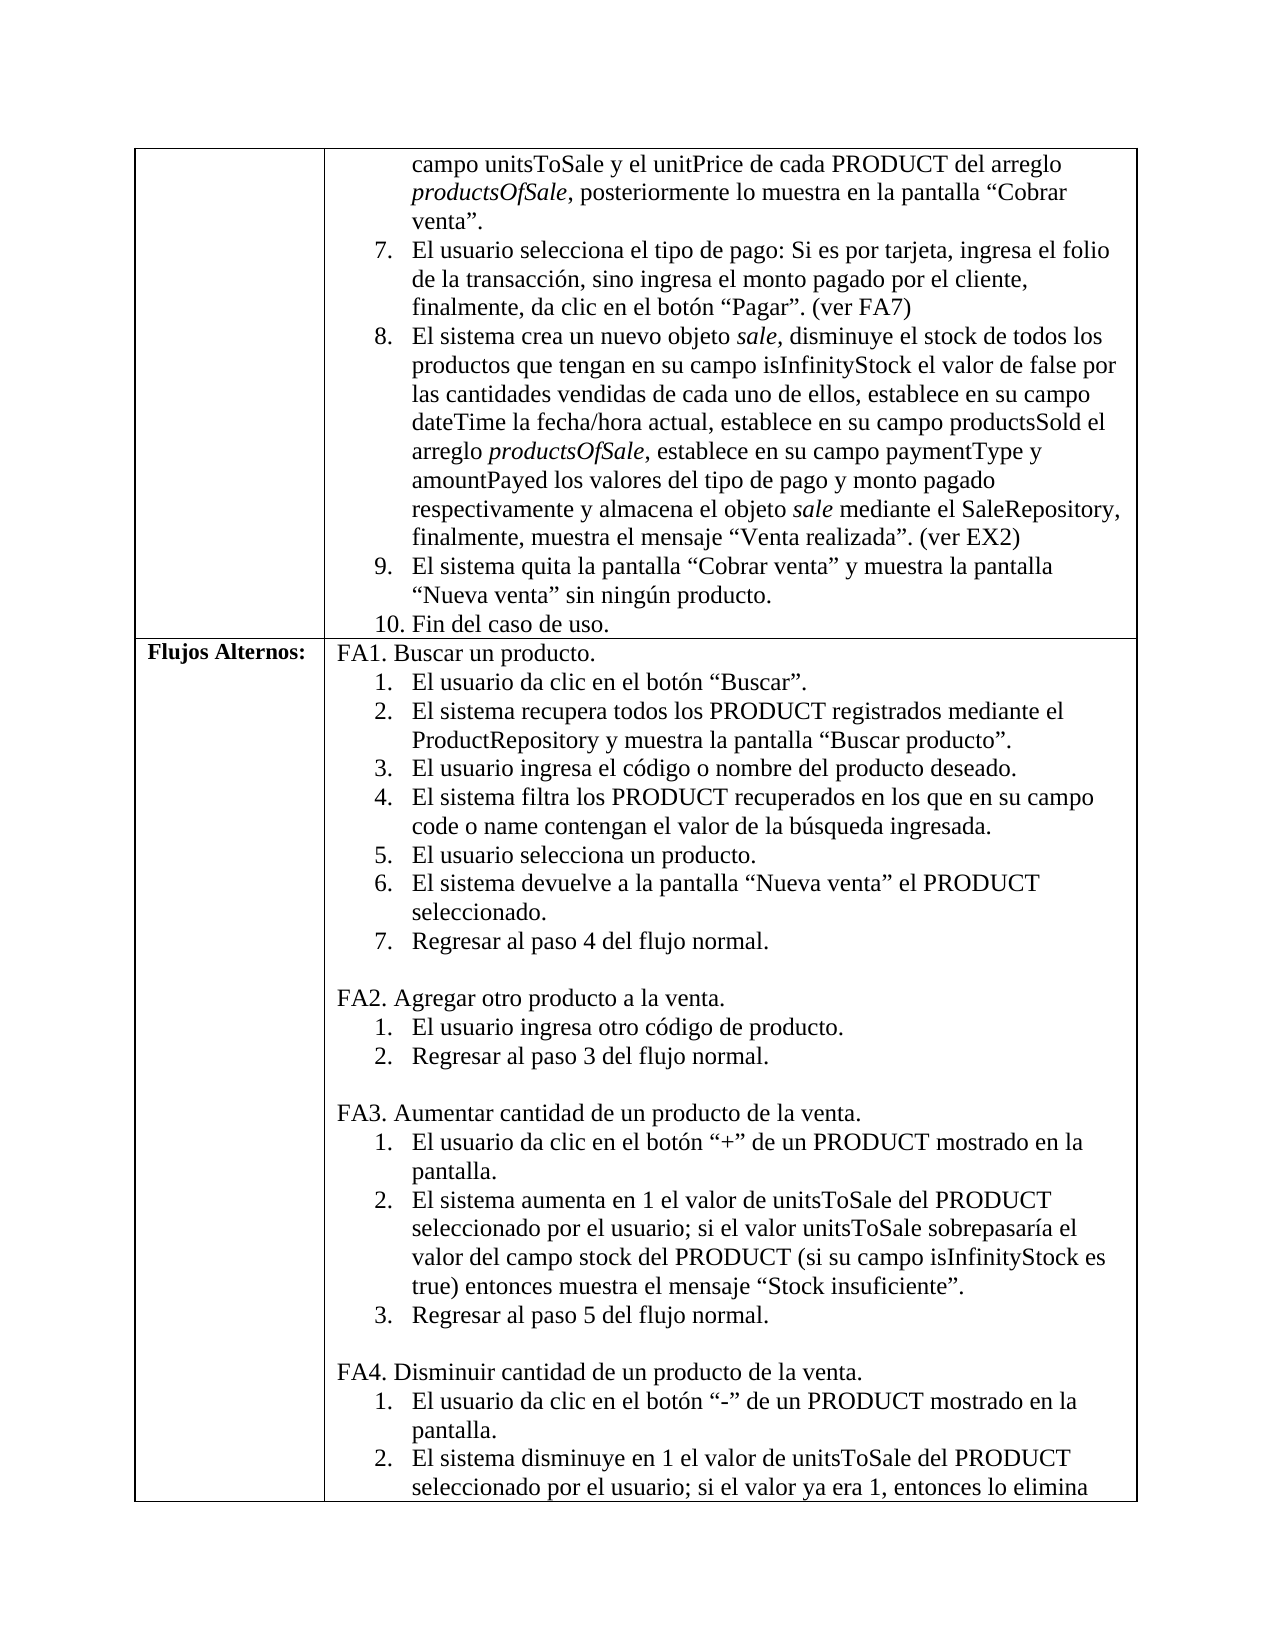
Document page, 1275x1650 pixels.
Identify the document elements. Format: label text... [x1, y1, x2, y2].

table_cell [136, 149, 324, 637]
table_cell Flujos Alternos: [136, 639, 324, 1501]
table_cell FA1. Buscar un producto. El usuario da clic en el botón “Buscar”. El sistema recupera todos los PRODUCT registrados mediante el ProductRepository y muestra la pantalla “Buscar producto”. El usuario ingresa el código o nombre del producto deseado. El sistema filtra los PRODUCT recuperados en los que en su campo code o name contengan el valor de la búsqueda ingresada. El usuario selecciona un producto. El sistema devuelve a la pantalla “Nueva venta” el PRODUCT seleccionado. Regresar al paso 4 del flujo normal. FA2. Agregar otro producto a la venta. El usuario ingresa otro código de producto. Regresar al paso 3 del flujo normal. FA3. Aumentar cantidad de un producto de la venta. El usuario da clic en el botón “+” de un PRODUCT mostrado en la pantalla. El sistema aumenta en 1 el valor de unitsToSale del PRODUCT seleccionado por el usuario; si el valor unitsToSale sobrepasaría el valor del campo stock del PRODUCT (si su campo isInfinityStock es true) entonces muestra el mensaje “Stock insuficiente”. Regresar al paso 5 del flujo normal. FA4. Disminuir cantidad de un producto de la venta. El usuario da clic en el botón “-” de un PRODUCT mostrado en la pantalla. El sistema disminuye en 1 el valor de unitsToSale del PRODUCT seleccionado por el usuario; si el valor ya era 1, entonces lo elimina [325, 639, 1136, 1501]
table_cell campo unitsToSale y el unitPrice de cada PRODUCT del arreglo productsOfSale, posteriormente lo muestra en la pantalla “Cobrar venta”. El usuario selecciona el tipo de pago: Si es por tarjeta, ingresa el folio de la transacción, sino ingresa el monto pagado por el cliente, finalmente, da clic en el botón “Pagar”. (ver FA7) El sistema crea un nuevo objeto sale, disminuye el stock de todos los productos que tengan en su campo isInfinityStock el valor de false por las cantidades vendidas de cada uno de ellos, establece en su campo dateTime la fecha/hora actual, establece en su campo productsSold el arreglo productsOfSale, establece en su campo paymentType y amountPayed los valores del tipo de pago y monto pagado respectivamente y almacena el objeto sale mediante el SaleRepository, finalmente, muestra el mensaje “Venta realizada”. (ver EX2) El sistema quita la pantalla “Cobrar venta” y muestra la pantalla “Nueva venta” sin ningún producto. Fin del caso de uso. [325, 149, 1136, 637]
